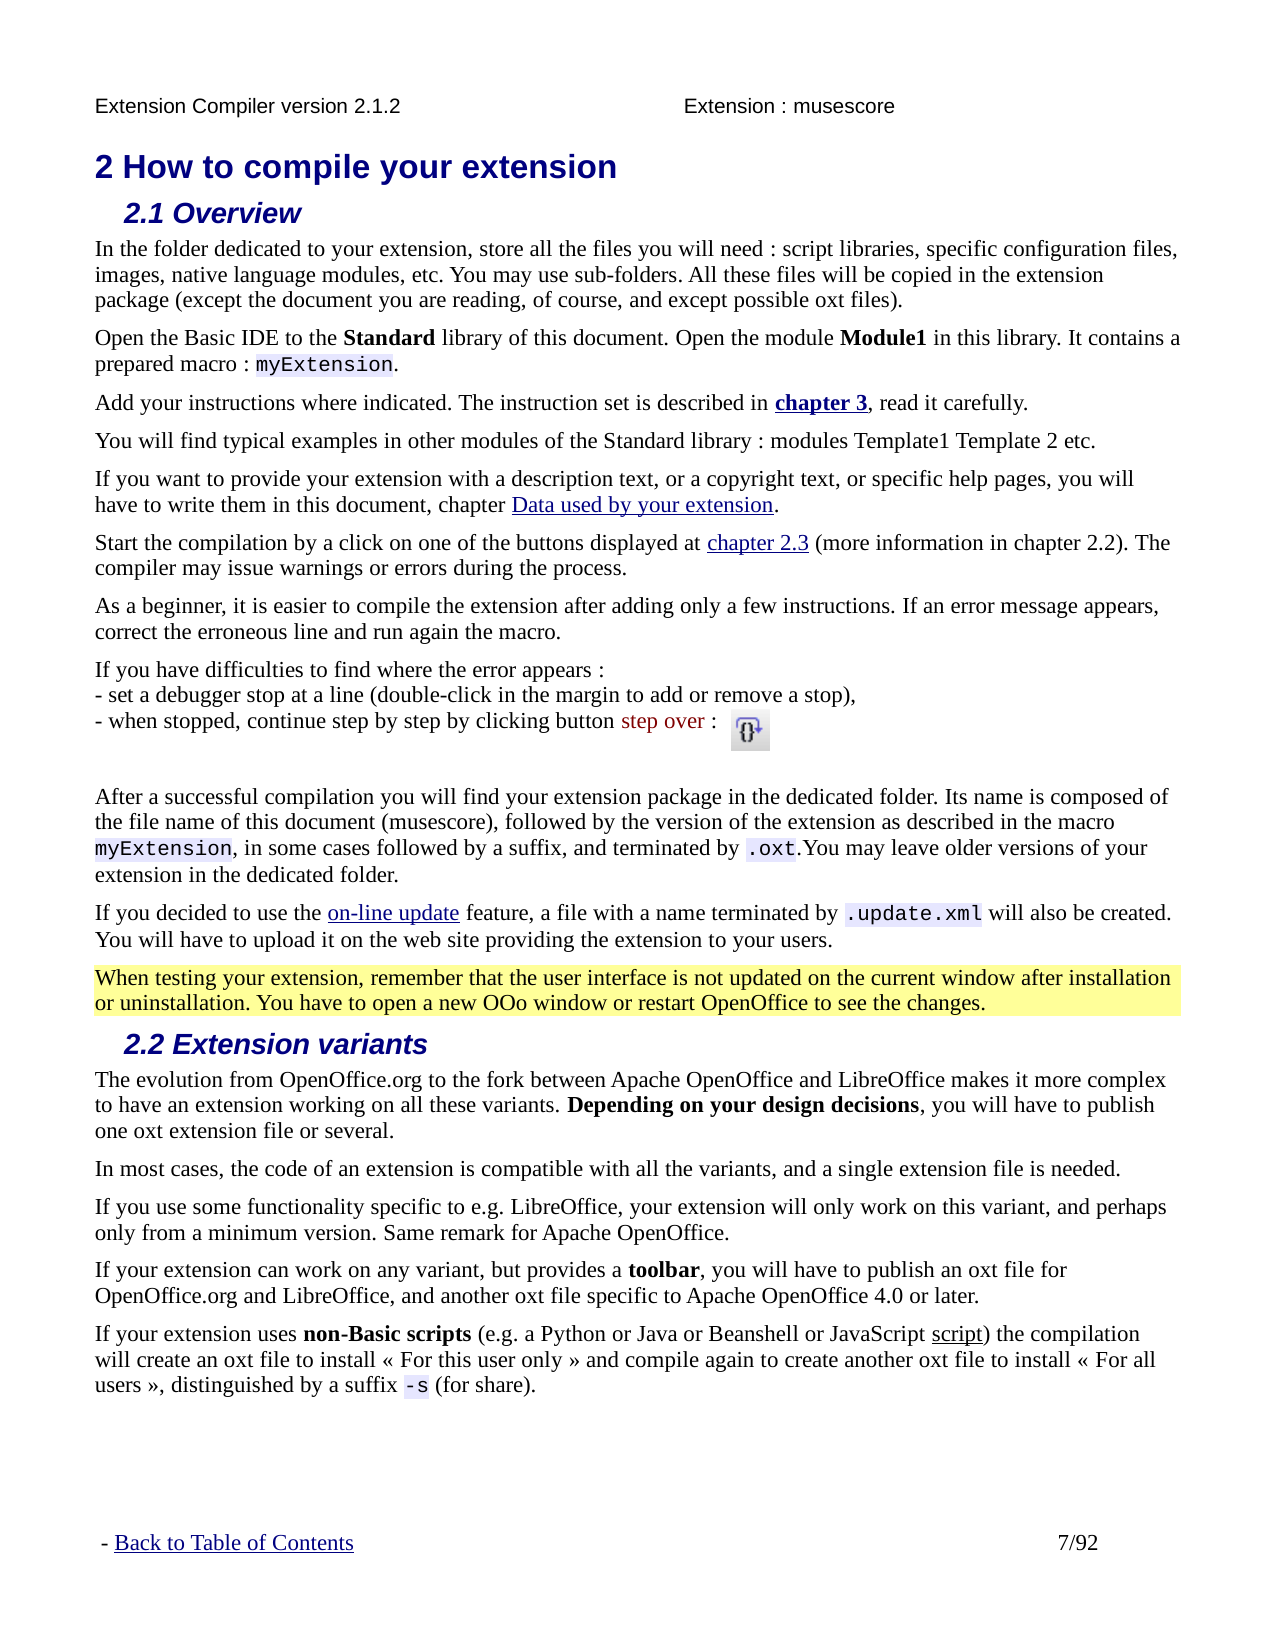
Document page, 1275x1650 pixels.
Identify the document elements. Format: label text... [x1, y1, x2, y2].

text The evolution from OpenOffice.org to the fork between Apache OpenOffice and LibreOffice makes it more complex to have an extension working on all these variants. Depending on your design decisions, you will have to publish one oxt extension file or several. [94, 1067, 1181, 1143]
text In the folder dedicated to your extension, store all the files you will need : script libraries, specific configuration files, images, native language modules, etc. You may use sub-folders. All these files will be copied in the extension package (except the document you are reading, of course, and except possible oxt files). [94, 236, 1181, 312]
text After a successful compilation you will find your extension package in the dedicated folder. Its name is composed of the file name of this document (musescore), followed by the version of the extension as described in the macro myExtension, in some cases followed by a suffix, and terminated by .oxt.You may leave older versions of your extension in the dedicated folder. [94, 784, 1181, 887]
picture [731, 709, 770, 751]
text In most cases, the code of an extension is compatible with all the variants, and a single extension file is needed. [94, 1156, 1181, 1181]
subtitle How to compile your extension [94, 147, 1181, 185]
text As a beginner, it is easier to compile the extension after adding only a few instructions. If an error message appears, correct the erroneous line and run again the macro. [94, 593, 1181, 644]
text You will find typical examples in other modules of the Standard library : modules Template1 Template 2 etc. [94, 428, 1181, 453]
text When testing your extension, remember that the user interface is not updated on the current window after installation or uninstallation. You have to open a new OOo window or restart OpenOffice to see the changes. [94, 965, 1181, 1016]
text Open the Basic IDE to the Standard library of this document. Open the module Module1 in this library. It contains a prepared macro : myExtension. [94, 325, 1181, 377]
text If your extension can work on any variant, but provides a toolbar, you will have to publish an oxt file for OpenOffice.org and LibreOffice, and another oxt file specific to Apache OpenOffice 4.0 or later. [94, 1257, 1181, 1308]
text If you have difficulties to find where the error appears : - set a debugger stop at a line (double-click in the margin to add or remove a stop), - when stopped, continue step by step by clicking button step over : [94, 657, 1181, 733]
text If you use some functionality specific to e.g. LibreOffice, your extension will only work on this variant, and perhaps only from a minimum version. Same remark for Apache OpenOffice. [94, 1194, 1181, 1245]
text If you decided to use the on-line update feature, a file with a name terminated by .update.xml will also be created. You will have to upload it on the web site providing the extension to your users. [94, 900, 1181, 952]
text If your extension uses non-Basic scripts (e.g. a Python or Java or Beanshell or JavaScript script) the compilation will create an oxt file to install « For this user only » and compile again to create another oxt file to install « For all users », distinguished by a suffix -s (for share). [94, 1321, 1181, 1399]
subtitle Extension variants [124, 1028, 1181, 1061]
text Add your instructions where indicated. The instruction set is described in chapter 3, read it carefully. [94, 390, 1181, 416]
text If you want to provide your extension with a description text, or a copyright text, or specific help pages, you will have to write them in this document, chapter Data used by your extension. [94, 466, 1181, 517]
text Start the compilation by a click on one of the buttons displayed at chapter 2.3 (more information in chapter 2.2). The compiler may issue warnings or errors during the process. [94, 529, 1181, 581]
subtitle Overview [124, 197, 1181, 230]
